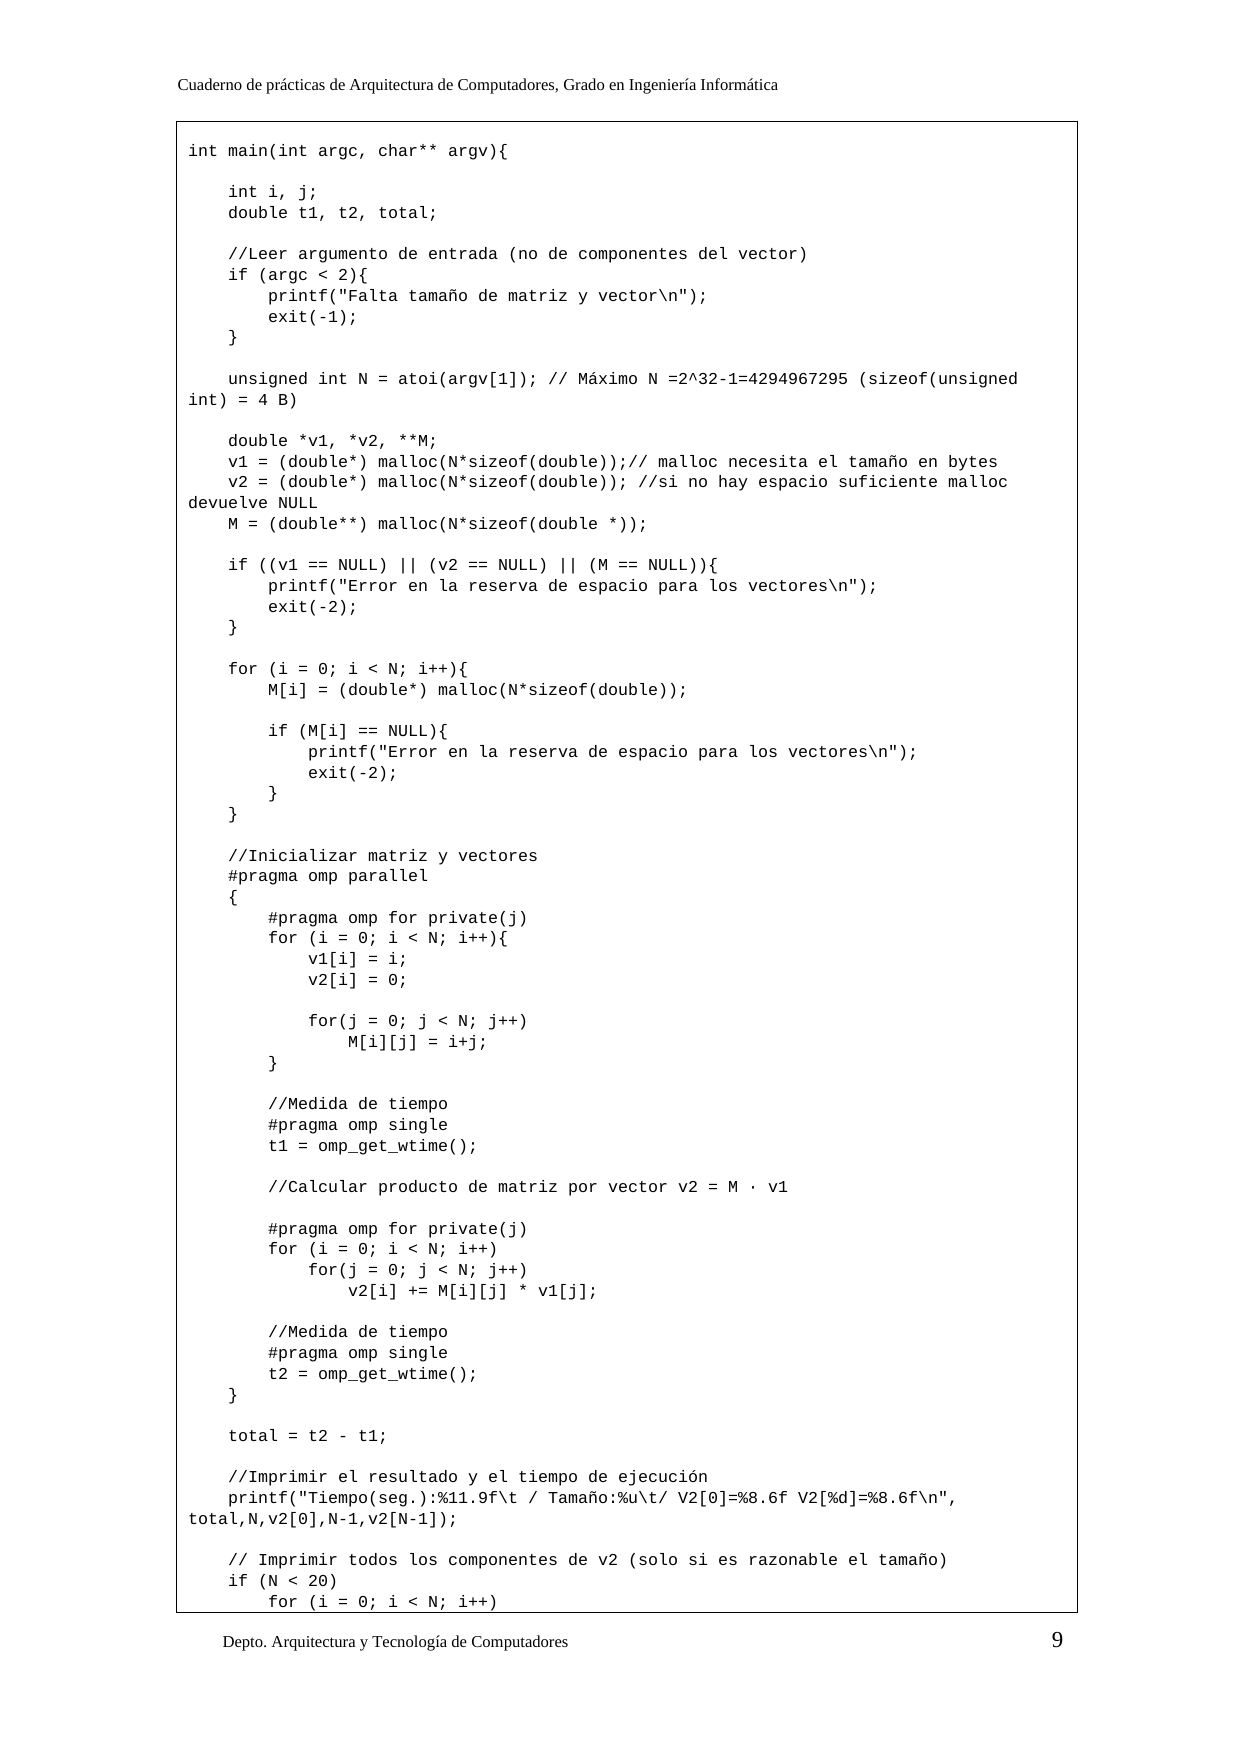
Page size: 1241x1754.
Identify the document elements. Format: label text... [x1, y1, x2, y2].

table_header int main(int argc, char** argv){ int i, j; double t1, t2, total; //Leer argumento de entrada (no de componentes del vector) if (argc < 2){ printf("Falta tamaño de matriz y vector\n"); exit(-1); } unsigned int N = atoi(argv[1]); // Máximo N =2^32-1=4294967295 (sizeof(unsigned int) = 4 B) double *v1, *v2, **M; v1 = (double*) malloc(N*sizeof(double));// malloc necesita el tamaño en bytes v2 = (double*) malloc(N*sizeof(double)); //si no hay espacio suficiente malloc devuelve NULL M = (double**) malloc(N*sizeof(double *)); if ((v1 == NULL) || (v2 == NULL) || (M == NULL)){ printf("Error en la reserva de espacio para los vectores\n"); exit(-2); } for (i = 0; i < N; i++){ M[i] = (double*) malloc(N*sizeof(double)); if (M[i] == NULL){ printf("Error en la reserva de espacio para los vectores\n"); exit(-2); } } //Inicializar matriz y vectores #pragma omp parallel { #pragma omp for private(j) for (i = 0; i < N; i++){ v1[i] = i; v2[i] = 0; for(j = 0; j < N; j++) M[i][j] = i+j; } //Medida de tiempo #pragma omp single t1 = omp_get_wtime(); //Calcular producto de matriz por vector v2 = M · v1 #pragma omp for private(j) for (i = 0; i < N; i++) for(j = 0; j < N; j++) v2[i] += M[i][j] * v1[j]; //Medida de tiempo #pragma omp single t2 = omp_get_wtime(); } total = t2 - t1; //Imprimir el resultado y el tiempo de ejecución printf("Tiempo(seg.):%11.9f\t / Tamaño:%u\t/ V2[0]=%8.6f V2[%d]=%8.6f\n", total,N,v2[0],N-1,v2[N-1]); // Imprimir todos los componentes de v2 (solo si es razonable el tamaño) if (N < 20) for (i = 0; i < N; i++) [177, 122, 1077, 1612]
